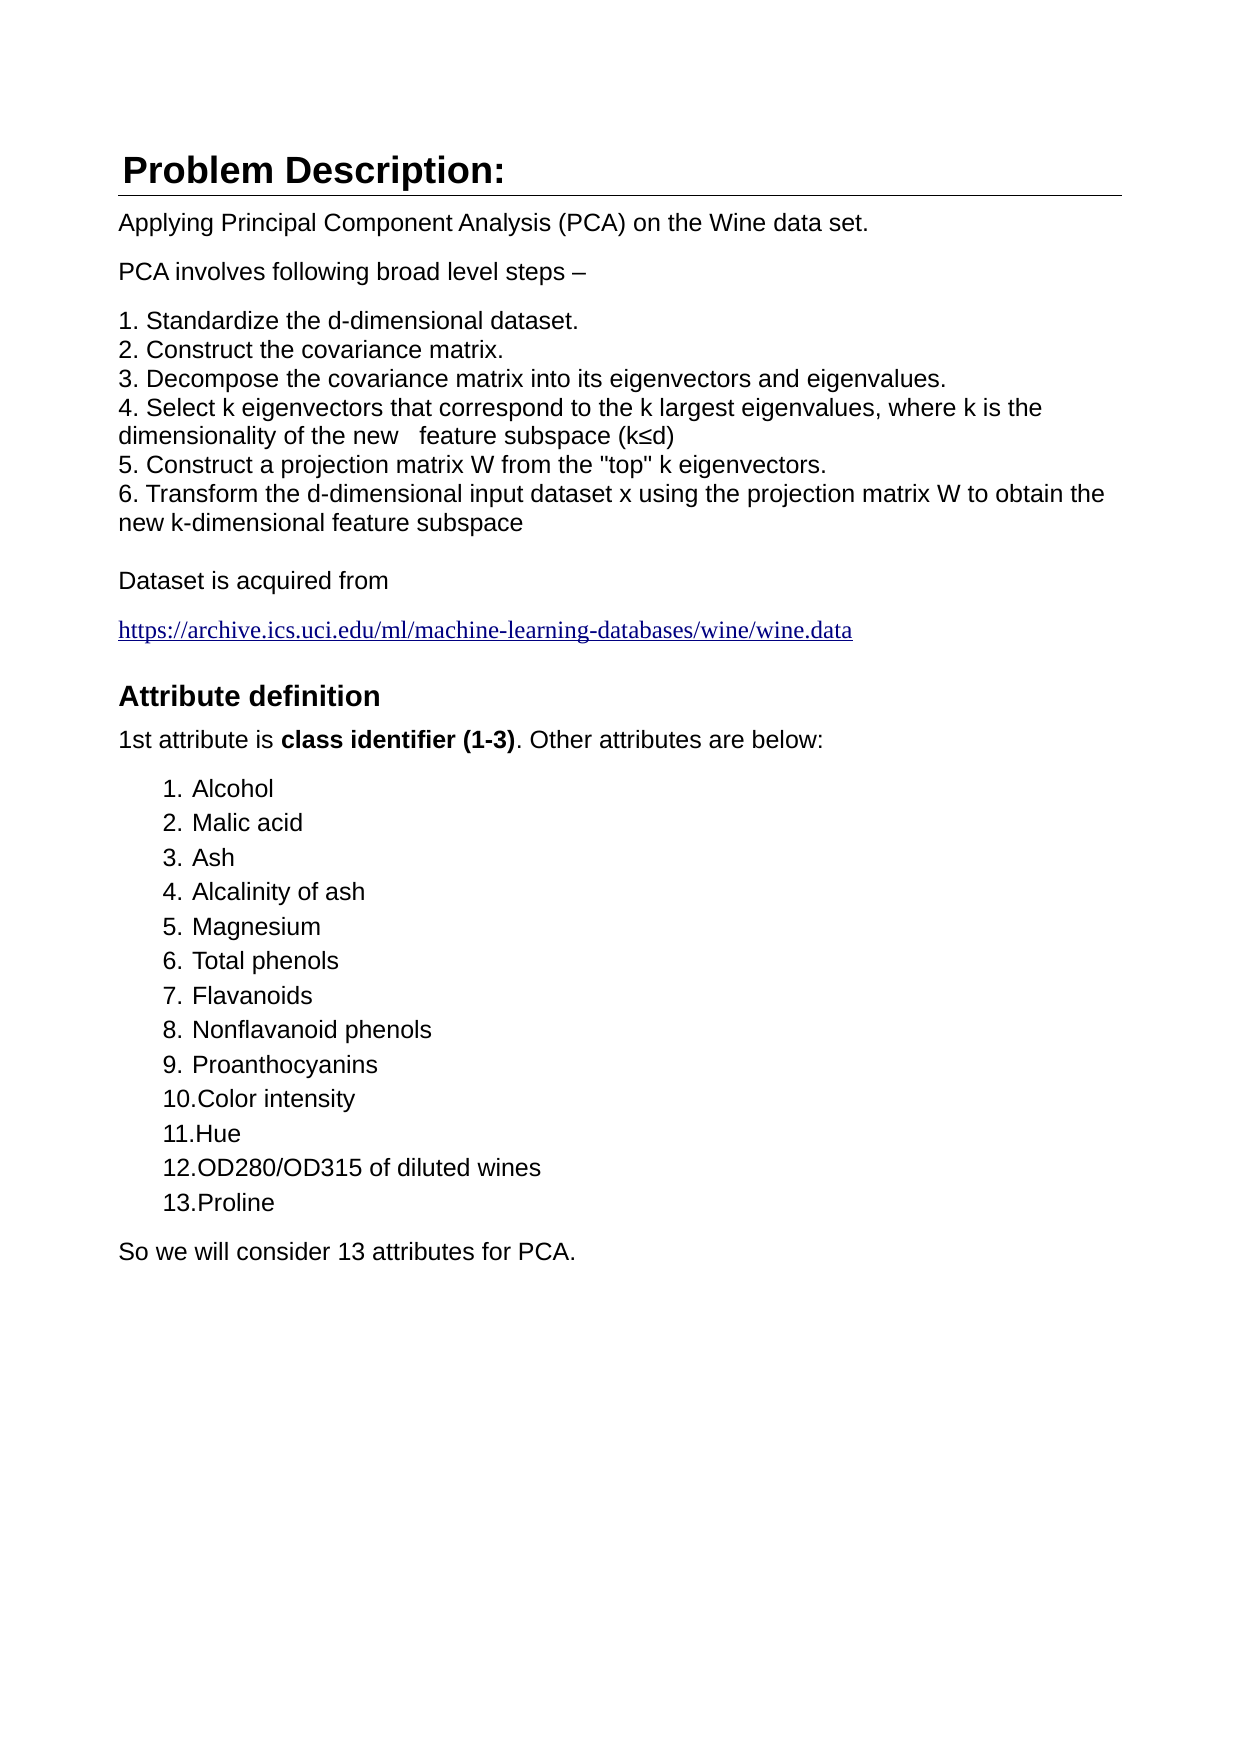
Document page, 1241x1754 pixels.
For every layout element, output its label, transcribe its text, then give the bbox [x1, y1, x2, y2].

list Alcohol [162, 774, 1122, 802]
text 1. Standardize the d-dimensional dataset. [118, 306, 1122, 335]
list Color intensity [162, 1084, 1122, 1113]
list OD280/OD315 of diluted wines [162, 1153, 1122, 1182]
text PCA involves following broad level steps – [118, 257, 1122, 286]
text 5. Construct a projection matrix W from the "top" k eigenvectors. [118, 450, 1122, 479]
list Malic acid [162, 808, 1122, 837]
text 6. Transform the d-dimensional input dataset x using the projection matrix W to obtain the new k-dimensional feature subspace [118, 479, 1122, 536]
list Alcalinity of ash [162, 877, 1122, 906]
list Total phenols [162, 946, 1122, 975]
text https://archive.ics.uci.edu/ml/machine-learning-databases/wine/wine.data [118, 615, 1122, 643]
list Ash [162, 843, 1122, 871]
text 3. Decompose the covariance matrix into its eigenvectors and eigenvalues. [118, 364, 1122, 392]
subtitle Attribute definition [118, 678, 1122, 712]
text Applying Principal Component Analysis (PCA) on the Wine data set. [118, 208, 1122, 237]
list Nonflavanoid phenols [162, 1015, 1122, 1044]
text 4. Select k eigenvectors that correspond to the k largest eigenvalues, where k is the dimensionality of the new feature subspace (k≤d) [118, 392, 1122, 450]
text So we will consider 13 attributes for PCA. [118, 1237, 1122, 1265]
list Magnesium [162, 912, 1122, 940]
list Flavanoids [162, 981, 1122, 1009]
text 1st attribute is class identifier (1-3). Other attributes are below: [118, 725, 1122, 753]
list Proanthocyanins [162, 1049, 1122, 1078]
list Hue [162, 1118, 1122, 1147]
list Proline [162, 1187, 1122, 1216]
text 2. Construct the covariance matrix. [118, 335, 1122, 364]
subtitle Problem Description: [118, 143, 1122, 195]
text Dataset is acquired from [118, 566, 1122, 594]
